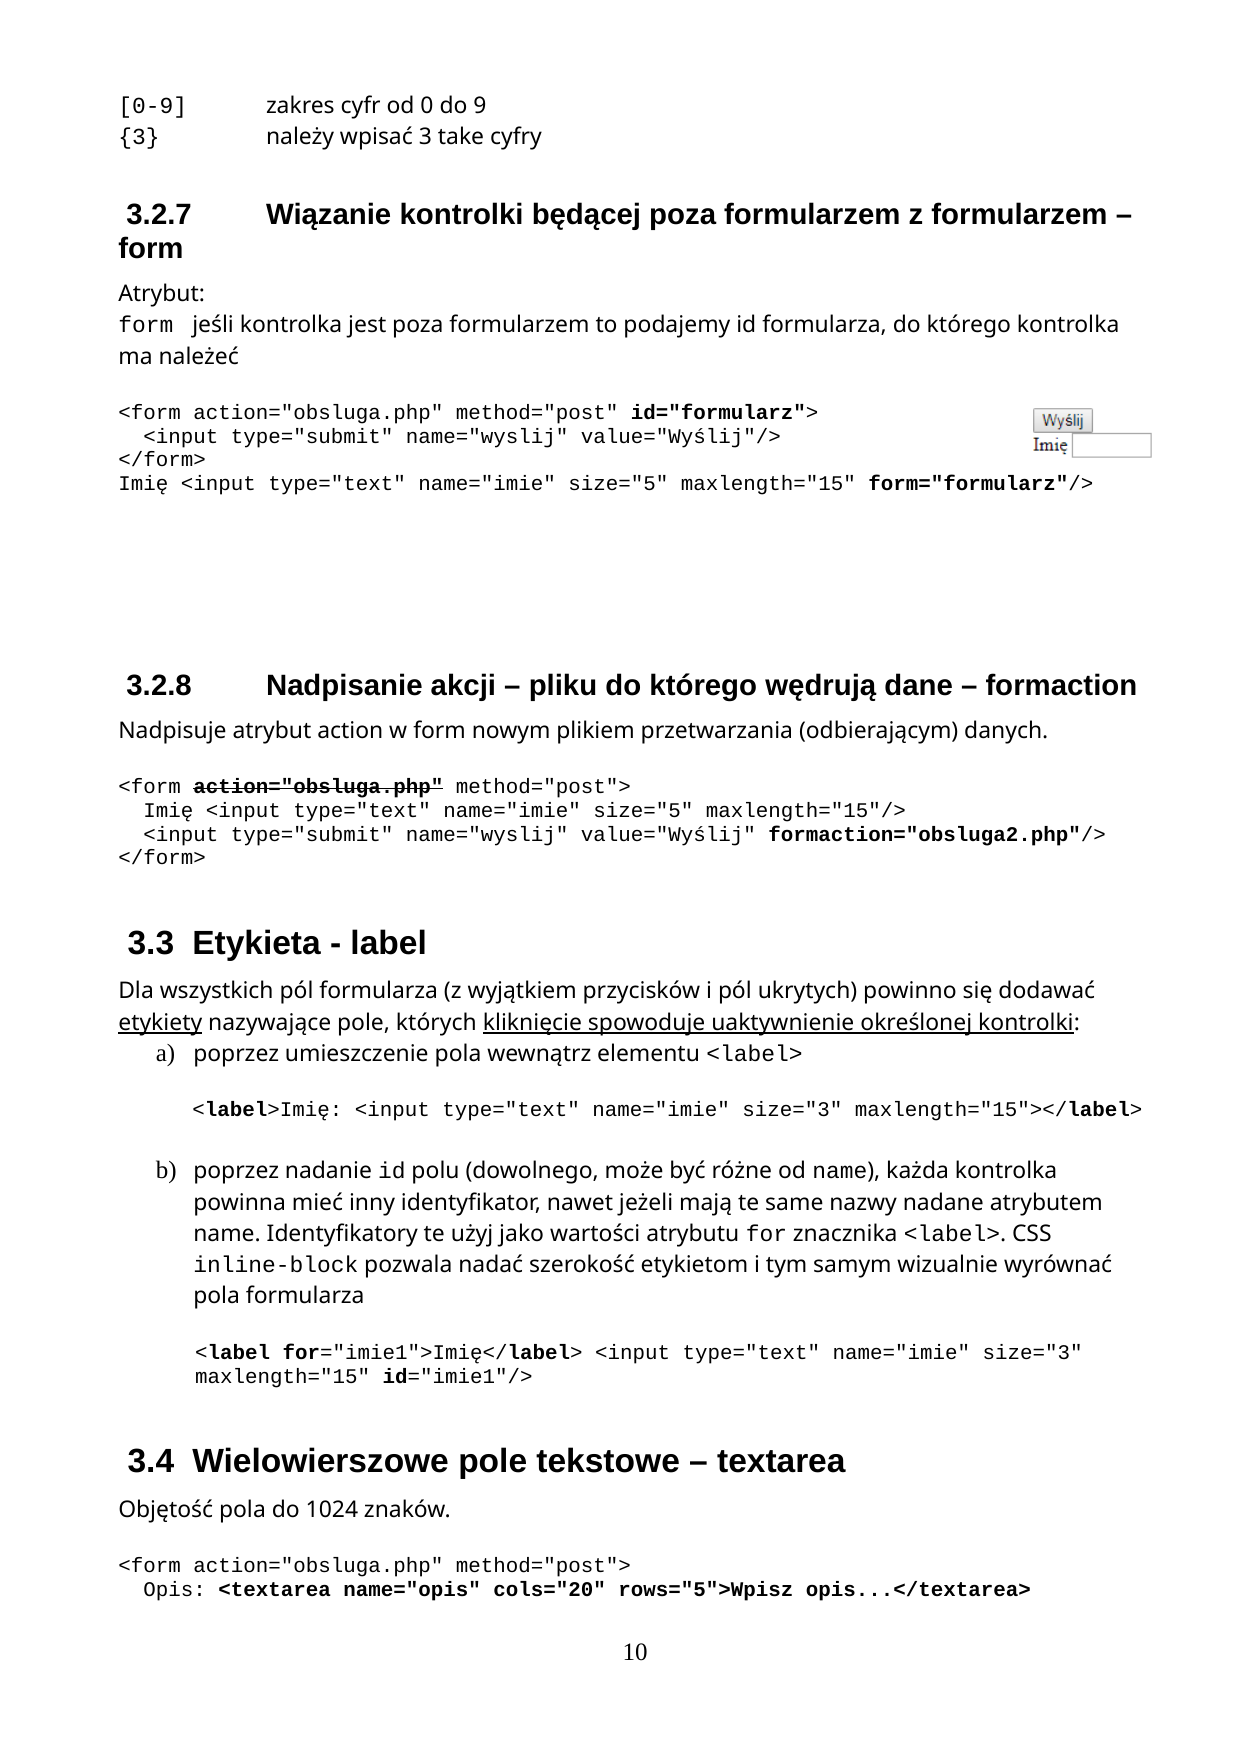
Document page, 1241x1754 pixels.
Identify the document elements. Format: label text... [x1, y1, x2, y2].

picture [1032, 407, 1153, 459]
text Imię <input type="text" name="imie" size="5" maxlength="15"/> [118, 800, 1152, 824]
list poprzez nadanie id polu (dowolnego, może być różne od name), każda kontrolka powinna mieć inny identyfikator, nawet jeżeli mają te same nazwy nadane atrybutem name. Identyfikatory te użyj jako wartości atrybutu for znacznika <label>. CSS inline-block pozwala nadać szerokość etykietom i tym samym wizualnie wyrównać pola formularza [156, 1154, 1152, 1311]
text [0-9] zakres cyfr od 0 do 9 [118, 88, 1152, 120]
subtitle Wielowierszowe pole tekstowe – textarea [118, 1441, 1152, 1480]
text Opis: <textarea name="opis" cols="20" rows="5">Wpisz opis...</textarea> [118, 1579, 1152, 1602]
text Imię <input type="text" name="imie" size="5" maxlength="15" form="formularz"/> [118, 473, 1152, 497]
text <label for="imie1">Imię</label> <input type="text" name="imie" size="3" maxlength="15" id="imie1"/> [195, 1342, 1152, 1389]
text <label>Imię: <input type="text" name="imie" size="3" maxlength="15"></label> [118, 1099, 1152, 1123]
text form jeśli kontrolka jest poza formularzem to podajemy id formularza, do którego kontrolka ma należeć [118, 308, 1152, 371]
text </form> [118, 847, 1152, 871]
text <form action="obsluga.php" method="post" id="formularz"> [118, 402, 1152, 426]
text Objętość pola do 1024 znaków. [118, 1492, 1152, 1524]
text Dla wszystkich pól formularza (z wyjątkiem przycisków i pól ukrytych) powinno się dodawać etykiety nazywające pole, których kliknięcie spowoduje uaktywnienie określonej kontrolki: [118, 974, 1152, 1037]
text {3} należy wpisać 3 take cyfry [118, 120, 1152, 151]
subtitle Wiązanie kontrolki będącej poza formularzem z formularzem – form [118, 197, 1152, 264]
text <form action="obsluga.php" method="post"> [118, 1555, 1152, 1579]
subtitle Nadpisanie akcji – pliku do którego wędrują dane – formaction [118, 668, 1152, 701]
text <form action="obsluga.php" method="post"> [118, 776, 1152, 800]
text <input type="submit" name="wyslij" value="Wyślij"/> [118, 426, 1032, 449]
text Atrybut: [118, 277, 1152, 308]
text Nadpisuje atrybut action w form nowym plikiem przetwarzania (odbierającym) danych. [118, 714, 1152, 745]
text </form> [118, 449, 1152, 473]
subtitle Etykieta - label [118, 923, 1152, 962]
list poprzez umieszczenie pola wewnątrz elementu <label> [156, 1037, 1152, 1068]
text <input type="submit" name="wyslij" value="Wyślij" formaction="obsluga2.php"/> [118, 824, 1152, 847]
